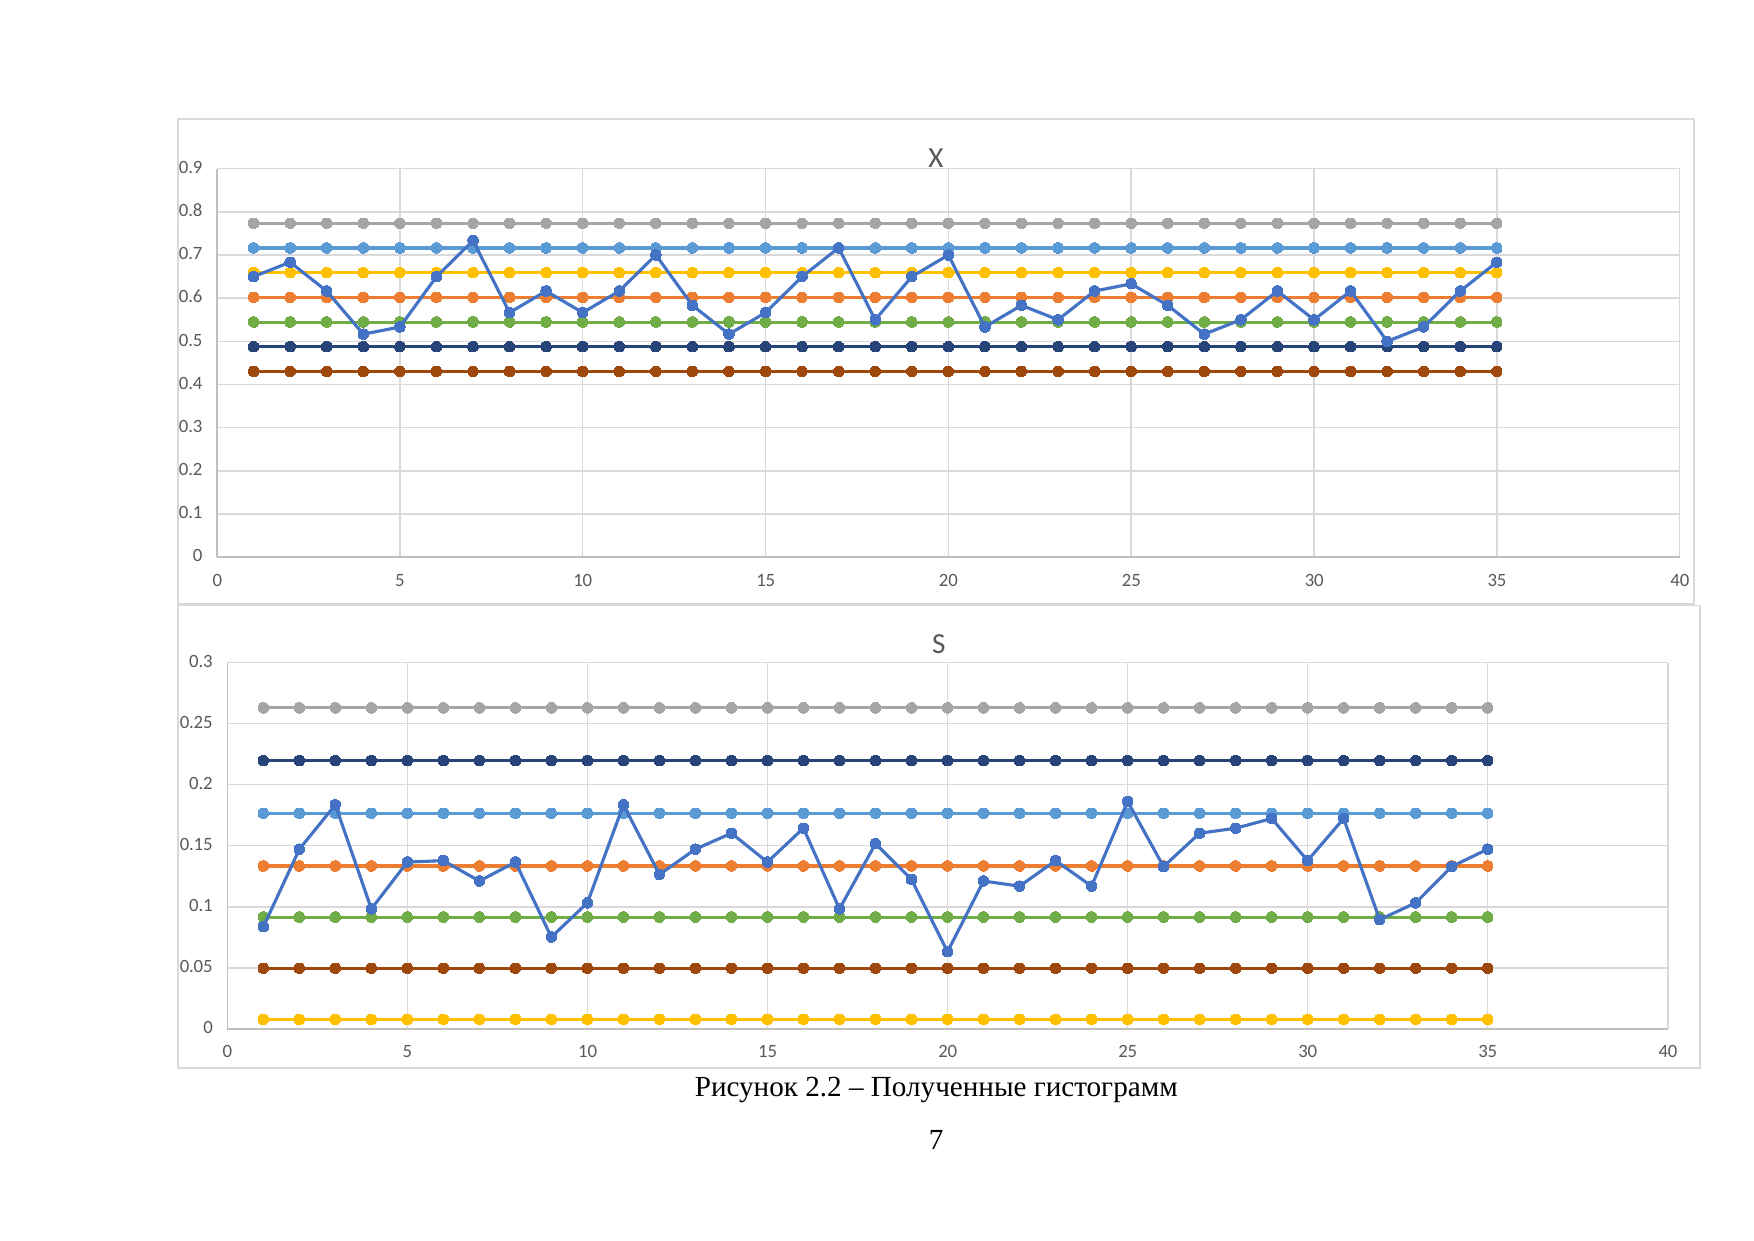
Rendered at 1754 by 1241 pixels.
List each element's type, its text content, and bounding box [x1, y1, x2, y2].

text Рисунок 2.2 – Полученные гистограмм [177, 1069, 1695, 1102]
